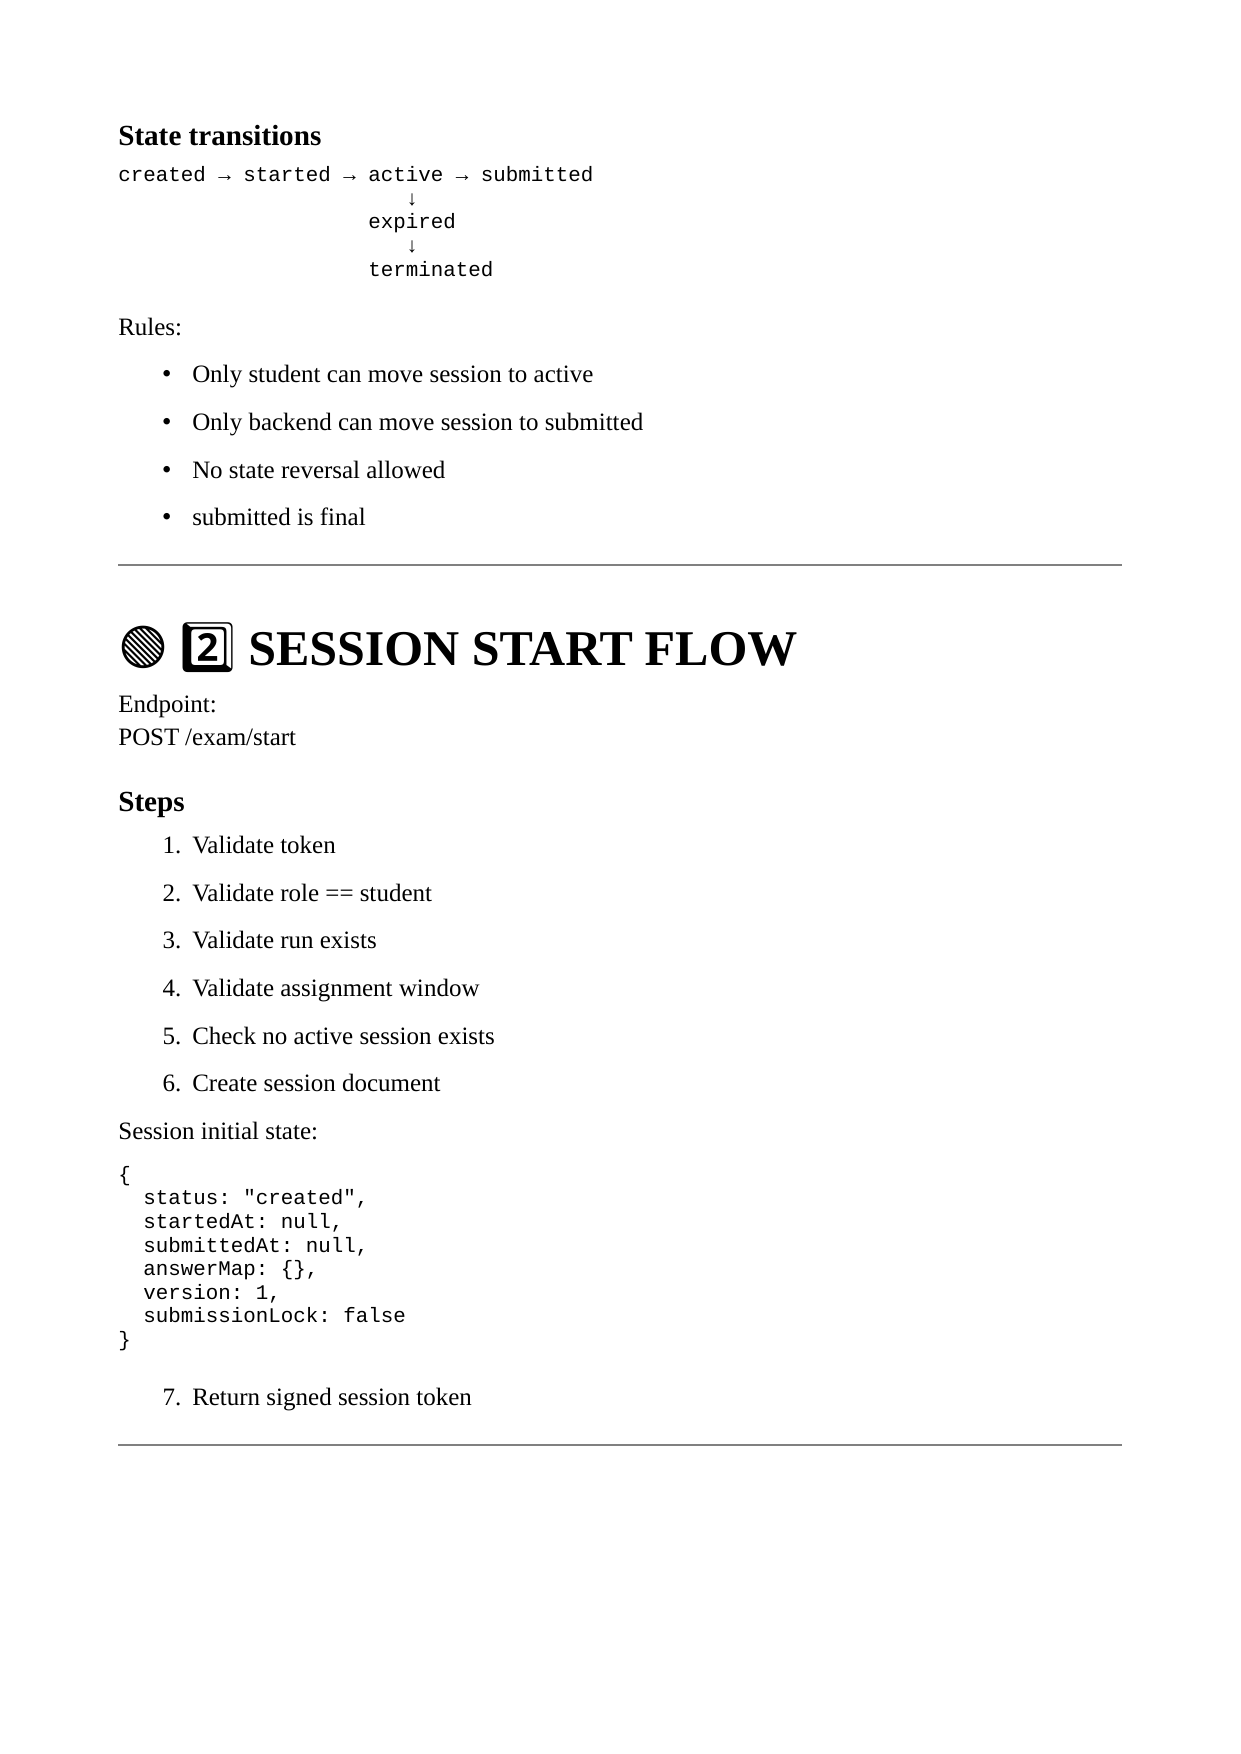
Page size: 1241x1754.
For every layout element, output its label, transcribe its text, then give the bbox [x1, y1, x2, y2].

list Only backend can move session to submitted [162, 407, 1122, 436]
list Only student can move session to active [162, 359, 1122, 388]
subtitle 🟢 2️⃣ SESSION START FLOW [118, 619, 1122, 677]
text ↓ [118, 188, 1122, 211]
list Validate assignment window [162, 973, 1122, 1002]
text expired [118, 211, 1122, 235]
subtitle Steps [118, 784, 1122, 818]
text submittedAt: null, [118, 1234, 1122, 1258]
list Check no active session exists [162, 1021, 1122, 1049]
subtitle State transitions [118, 118, 1122, 152]
text submissionLock: false [118, 1306, 1122, 1329]
list Return signed session token [162, 1382, 1122, 1411]
text Endpoint: POST /exam/start [118, 689, 1122, 751]
text ↓ [118, 235, 1122, 259]
list Validate run exists [162, 926, 1122, 954]
list No state reversal allowed [162, 455, 1122, 483]
list submitted is final [162, 502, 1122, 531]
text Rules: [118, 312, 1122, 341]
list Create session document [162, 1068, 1122, 1097]
text created → started → active → submitted [118, 164, 1122, 188]
list Validate role == student [162, 878, 1122, 907]
text } [118, 1329, 1122, 1353]
text terminated [118, 259, 1122, 282]
text Session initial state: [118, 1116, 1122, 1145]
text startedAt: null, [118, 1211, 1122, 1234]
text status: "created", [118, 1187, 1122, 1211]
list Validate token [162, 830, 1122, 859]
text answerMap: {}, [118, 1258, 1122, 1282]
text version: 1, [118, 1282, 1122, 1306]
text { [118, 1164, 1122, 1187]
